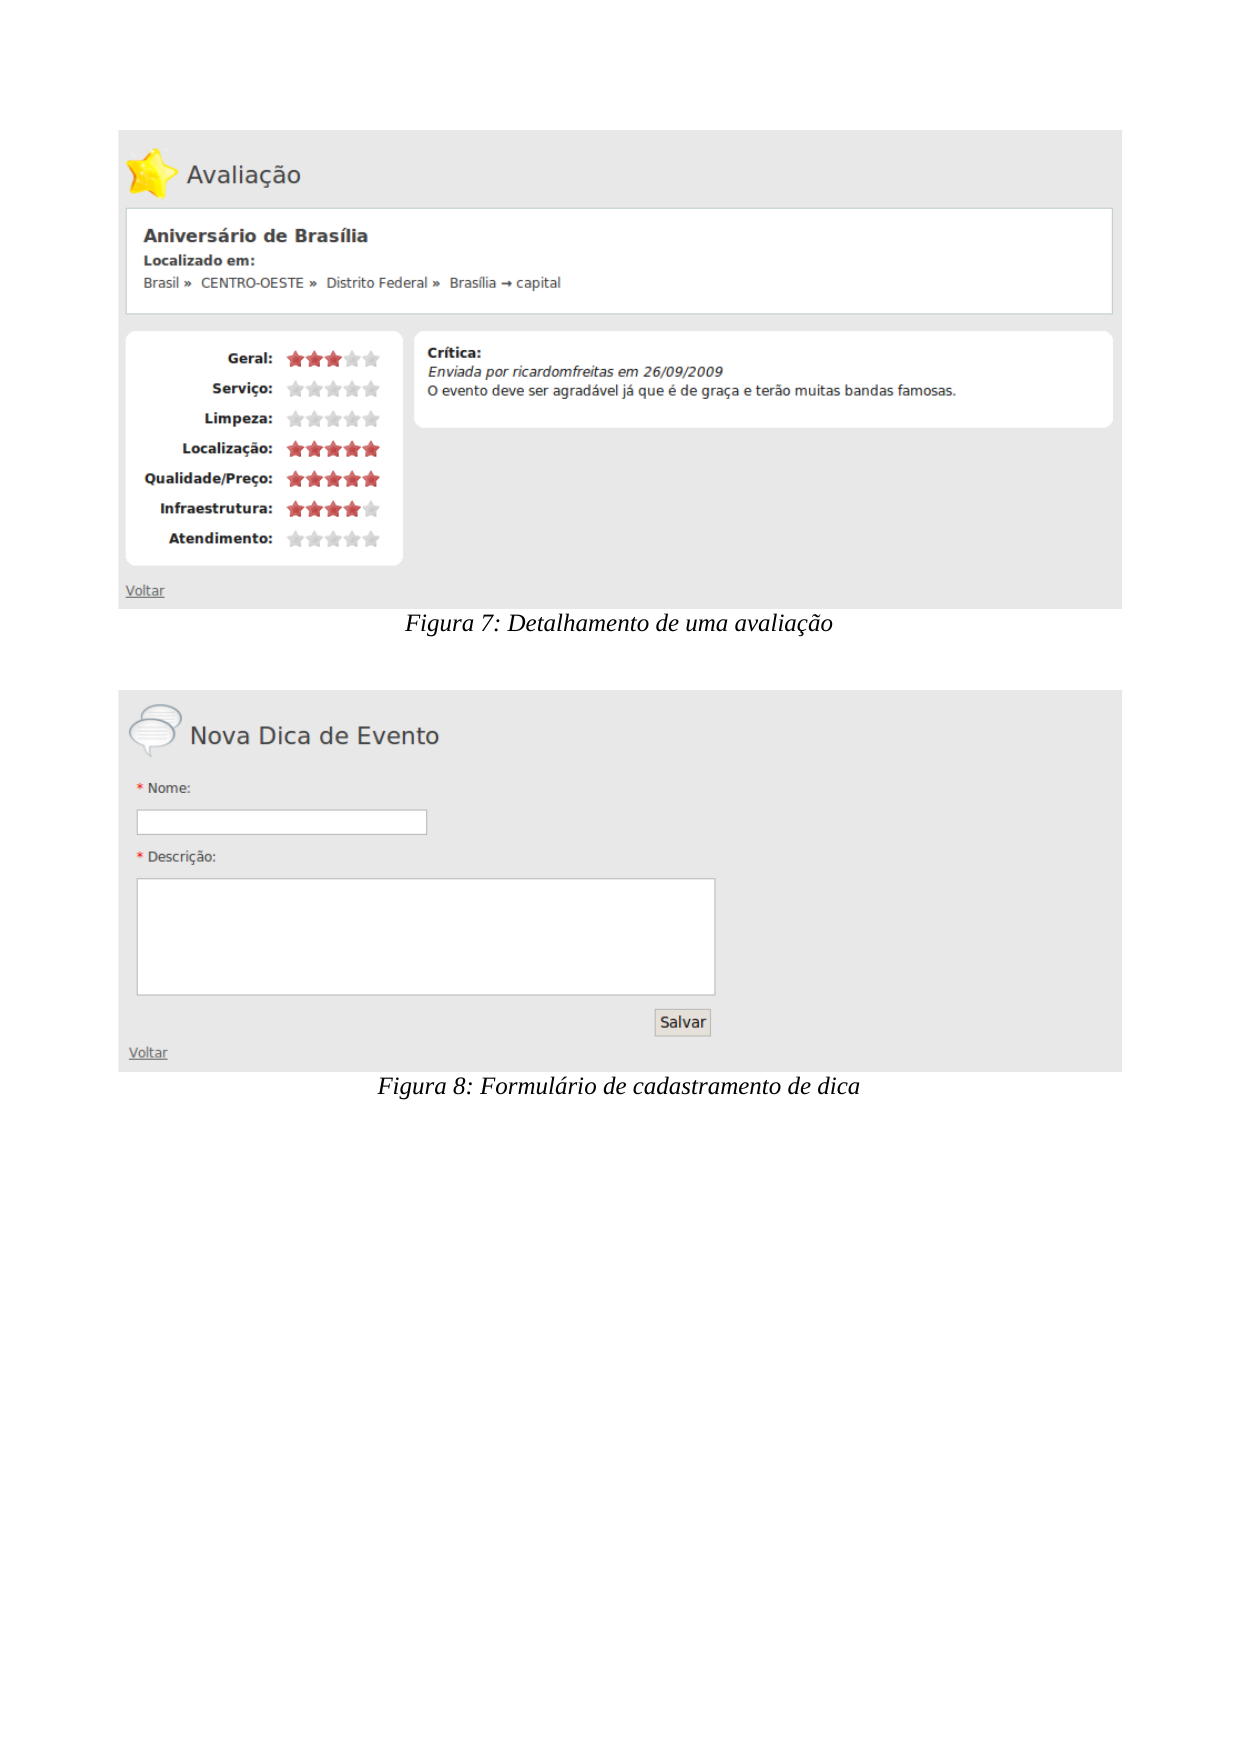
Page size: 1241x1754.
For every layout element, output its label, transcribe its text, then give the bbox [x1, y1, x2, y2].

picture [118, 690, 1123, 1072]
text Figura 8: Formulário de cadastramento de dica [118, 1072, 1122, 1100]
text Figura 7: Detalhamento de uma avaliação [118, 609, 1122, 637]
picture [118, 130, 1123, 609]
